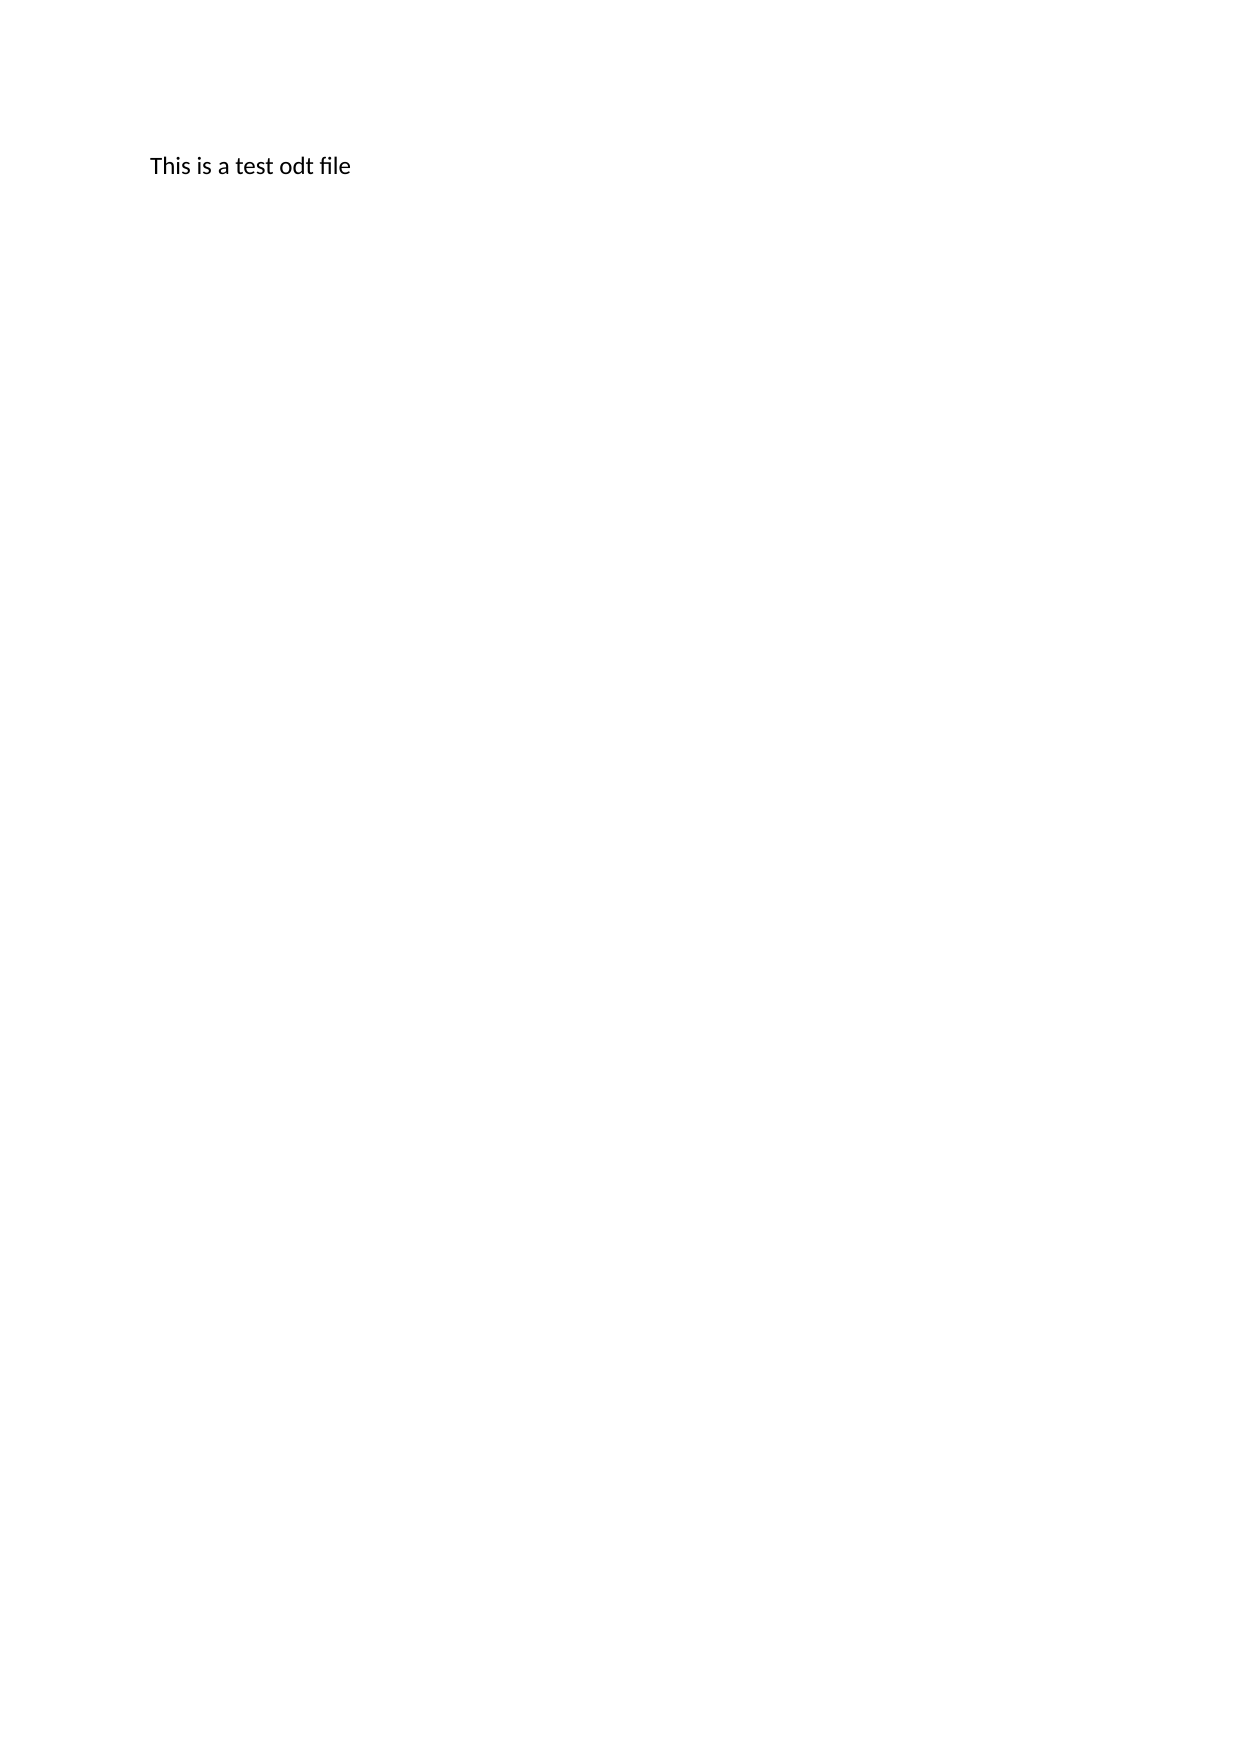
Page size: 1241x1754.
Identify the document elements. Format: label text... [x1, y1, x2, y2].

text This is a test odt file [150, 150, 1090, 181]
